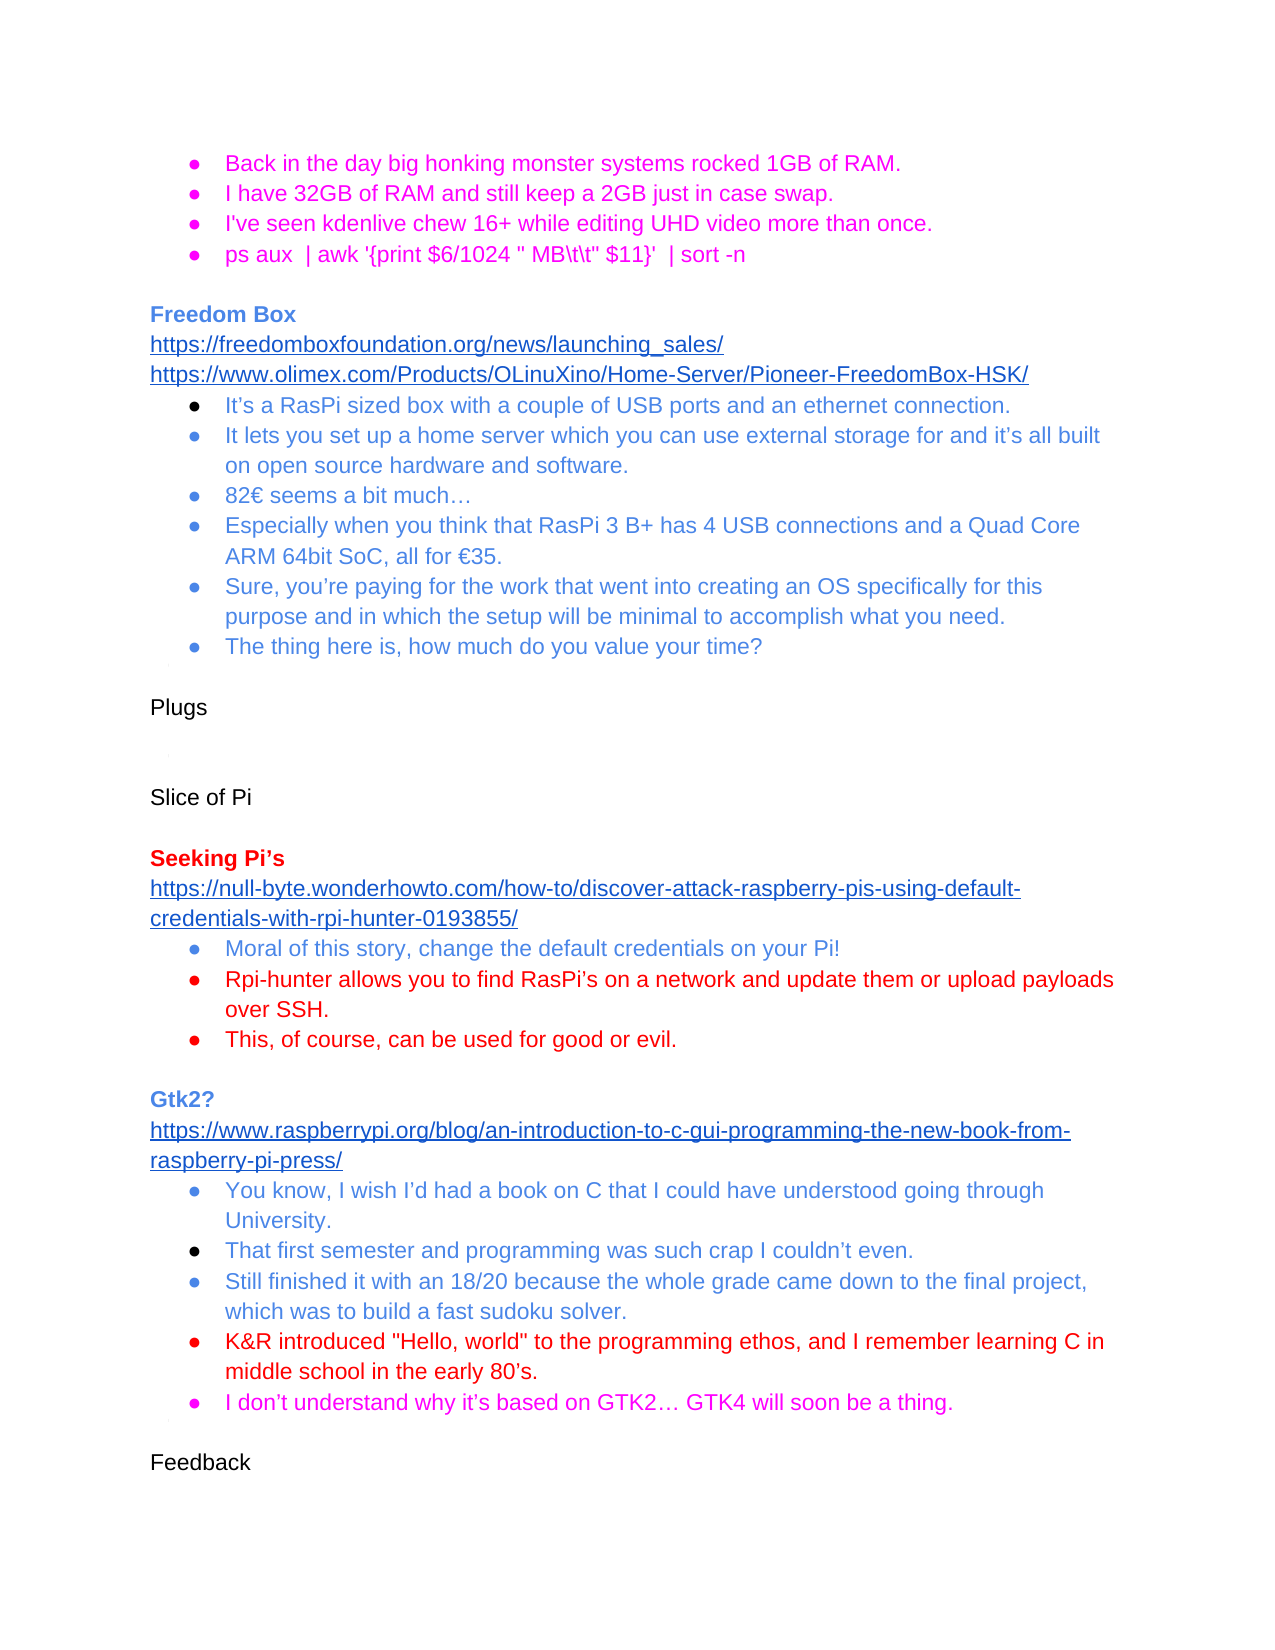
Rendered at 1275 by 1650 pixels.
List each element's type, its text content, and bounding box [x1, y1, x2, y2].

list Sure, you’re paying for the work that went into creating an OS specifically for this purpose and in which the setup will be minimal to accomplish what you need. [187, 573, 1125, 629]
list You know, I wish I’d had a book on C that I could have understood going through University. [187, 1177, 1125, 1234]
list It lets you set up a home server which you can use external storage for and it’s all built on open source hardware and software. [187, 422, 1125, 478]
text https://www.olimex.com/Products/OLinuXino/Home-Server/Pioneer-FreedomBox-HSK/ [150, 361, 1125, 388]
list I don’t understand why it’s based on GTK2… GTK4 will soon be a thing. [187, 1388, 1125, 1415]
text Slice of Pi [150, 784, 1125, 811]
list This, of course, can be used for good or evil. [187, 1026, 1125, 1052]
list That first semester and programming was such crap I couldn’t even. [187, 1237, 1125, 1264]
list I've seen kdenlive chew 16+ while editing UHD video more than once. [187, 210, 1125, 237]
list K&R introduced "Hello, world" to the programming ethos, and I remember learning C in middle school in the early 80’s. [187, 1328, 1125, 1385]
list Moral of this story, change the default credentials on your Pi! [187, 935, 1125, 962]
list 82€ seems a bit much… [187, 482, 1125, 509]
text Gtk2? [150, 1086, 1125, 1113]
list ps aux | awk '{print $6/1024 " MB\t\t" $11}' | sort -n [187, 241, 1125, 267]
text Feedback [150, 1449, 1125, 1475]
list It’s a RasPi sized box with a couple of USB ports and an ethernet connection. [187, 392, 1125, 418]
list Rpi-hunter allows you to find RasPi’s on a network and update them or upload payloads over SSH. [187, 966, 1125, 1022]
text https://null-byte.wonderhowto.com/how-to/discover-attack-raspberry-pis-using-default-credentials-with-rpi-hunter-0193855/ [150, 875, 1125, 932]
text Plugs [150, 694, 1125, 720]
text Seeking Pi’s [150, 845, 1125, 871]
list Especially when you think that RasPi 3 B+ has 4 USB connections and a Quad Core ARM 64bit SoC, all for €35. [187, 512, 1125, 569]
list I have 32GB of RAM and still keep a 2GB just in case swap. [187, 180, 1125, 207]
list Back in the day big honking monster systems rocked 1GB of RAM. [187, 150, 1125, 176]
text https://www.raspberrypi.org/blog/an-introduction-to-c-gui-programming-the-new-book-from-raspberry-pi-press/ [150, 1117, 1125, 1173]
text https://freedomboxfoundation.org/news/launching_sales/ [150, 331, 1125, 358]
list The thing here is, how much do you value your time? [187, 633, 1125, 660]
list Still finished it with an 18/20 because the whole grade came down to the final project, which was to build a fast sudoku solver. [187, 1268, 1125, 1324]
text Freedom Box [150, 301, 1125, 327]
